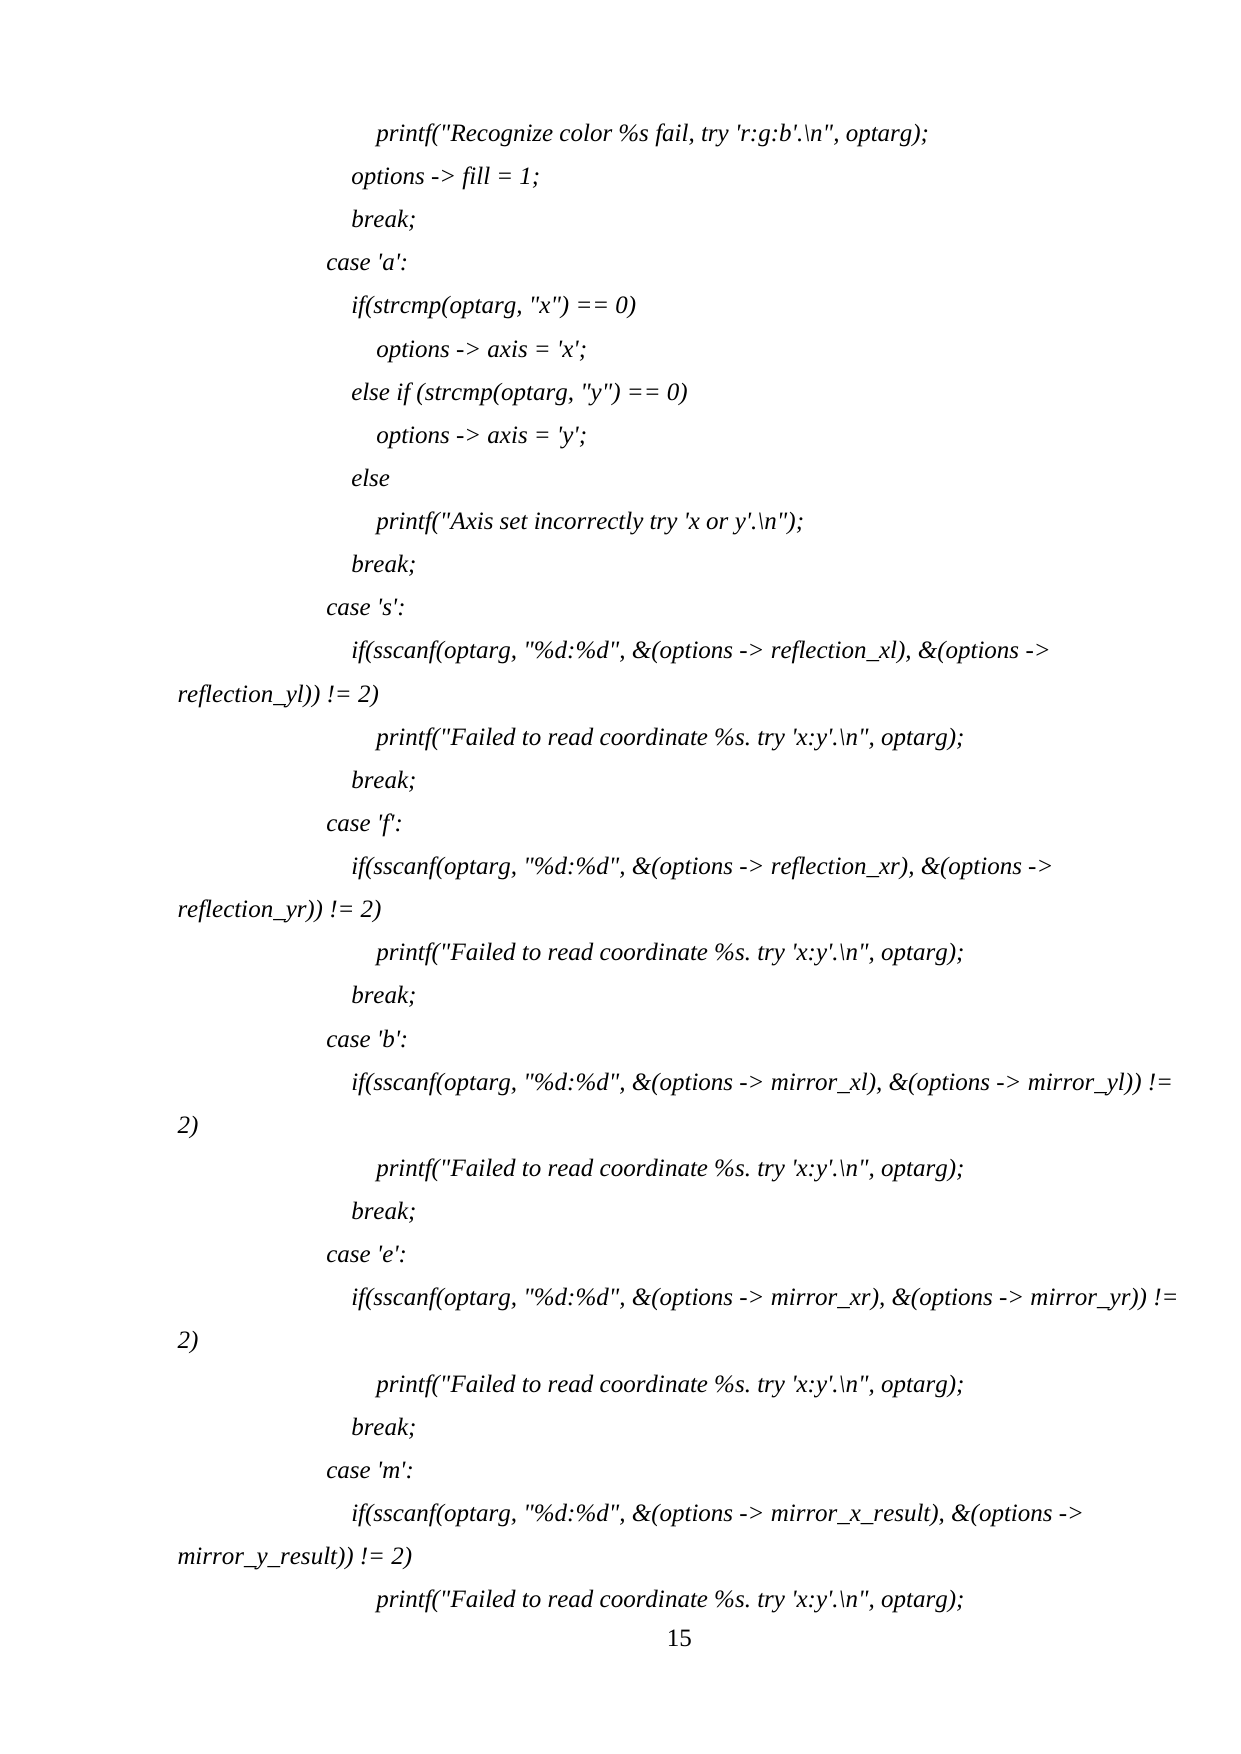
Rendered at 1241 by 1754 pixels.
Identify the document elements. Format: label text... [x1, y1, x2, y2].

text case 'a': [177, 247, 1181, 276]
text break; [177, 549, 1181, 578]
text break; [177, 765, 1181, 794]
text if(sscanf(optarg, "%d:%d", &(options -> reflection_xl), &(options -> reflection_yl)) != 2) [177, 636, 1181, 707]
text options -> fill = 1; [177, 161, 1181, 190]
text printf("Failed to read coordinate %s. try 'x:y'.\n", optarg); [177, 937, 1181, 966]
text options -> axis = 'x'; [177, 334, 1181, 362]
text printf("Failed to read coordinate %s. try 'x:y'.\n", optarg); [177, 722, 1181, 751]
text if(sscanf(optarg, "%d:%d", &(options -> mirror_xr), &(options -> mirror_yr)) != 2) [177, 1282, 1181, 1354]
text case 'm': [177, 1455, 1181, 1484]
text else [177, 463, 1181, 492]
text break; [177, 1412, 1181, 1441]
text case 'f': [177, 808, 1181, 837]
text printf("Axis set incorrectly try 'x or y'.\n"); [177, 506, 1181, 535]
text printf("Failed to read coordinate %s. try 'x:y'.\n", optarg); [177, 1584, 1181, 1613]
text if(sscanf(optarg, "%d:%d", &(options -> mirror_x_result), &(options -> mirror_y_result)) != 2) [177, 1498, 1181, 1570]
text if(strcmp(optarg, "x") == 0) [177, 291, 1181, 319]
text break; [177, 204, 1181, 233]
text printf("Failed to read coordinate %s. try 'x:y'.\n", optarg); [177, 1153, 1181, 1182]
text break; [177, 1196, 1181, 1225]
text printf("Recognize color %s fail, try 'r:g:b'.\n", optarg); [177, 118, 1181, 147]
text if(sscanf(optarg, "%d:%d", &(options -> mirror_xl), &(options -> mirror_yl)) != 2) [177, 1067, 1181, 1139]
text break; [177, 981, 1181, 1009]
text options -> axis = 'y'; [177, 420, 1181, 449]
text case 's': [177, 592, 1181, 621]
text case 'b': [177, 1024, 1181, 1052]
text if(sscanf(optarg, "%d:%d", &(options -> reflection_xr), &(options -> reflection_yr)) != 2) [177, 851, 1181, 923]
text printf("Failed to read coordinate %s. try 'x:y'.\n", optarg); [177, 1369, 1181, 1397]
text else if (strcmp(optarg, "y") == 0) [177, 377, 1181, 406]
text case 'e': [177, 1239, 1181, 1268]
